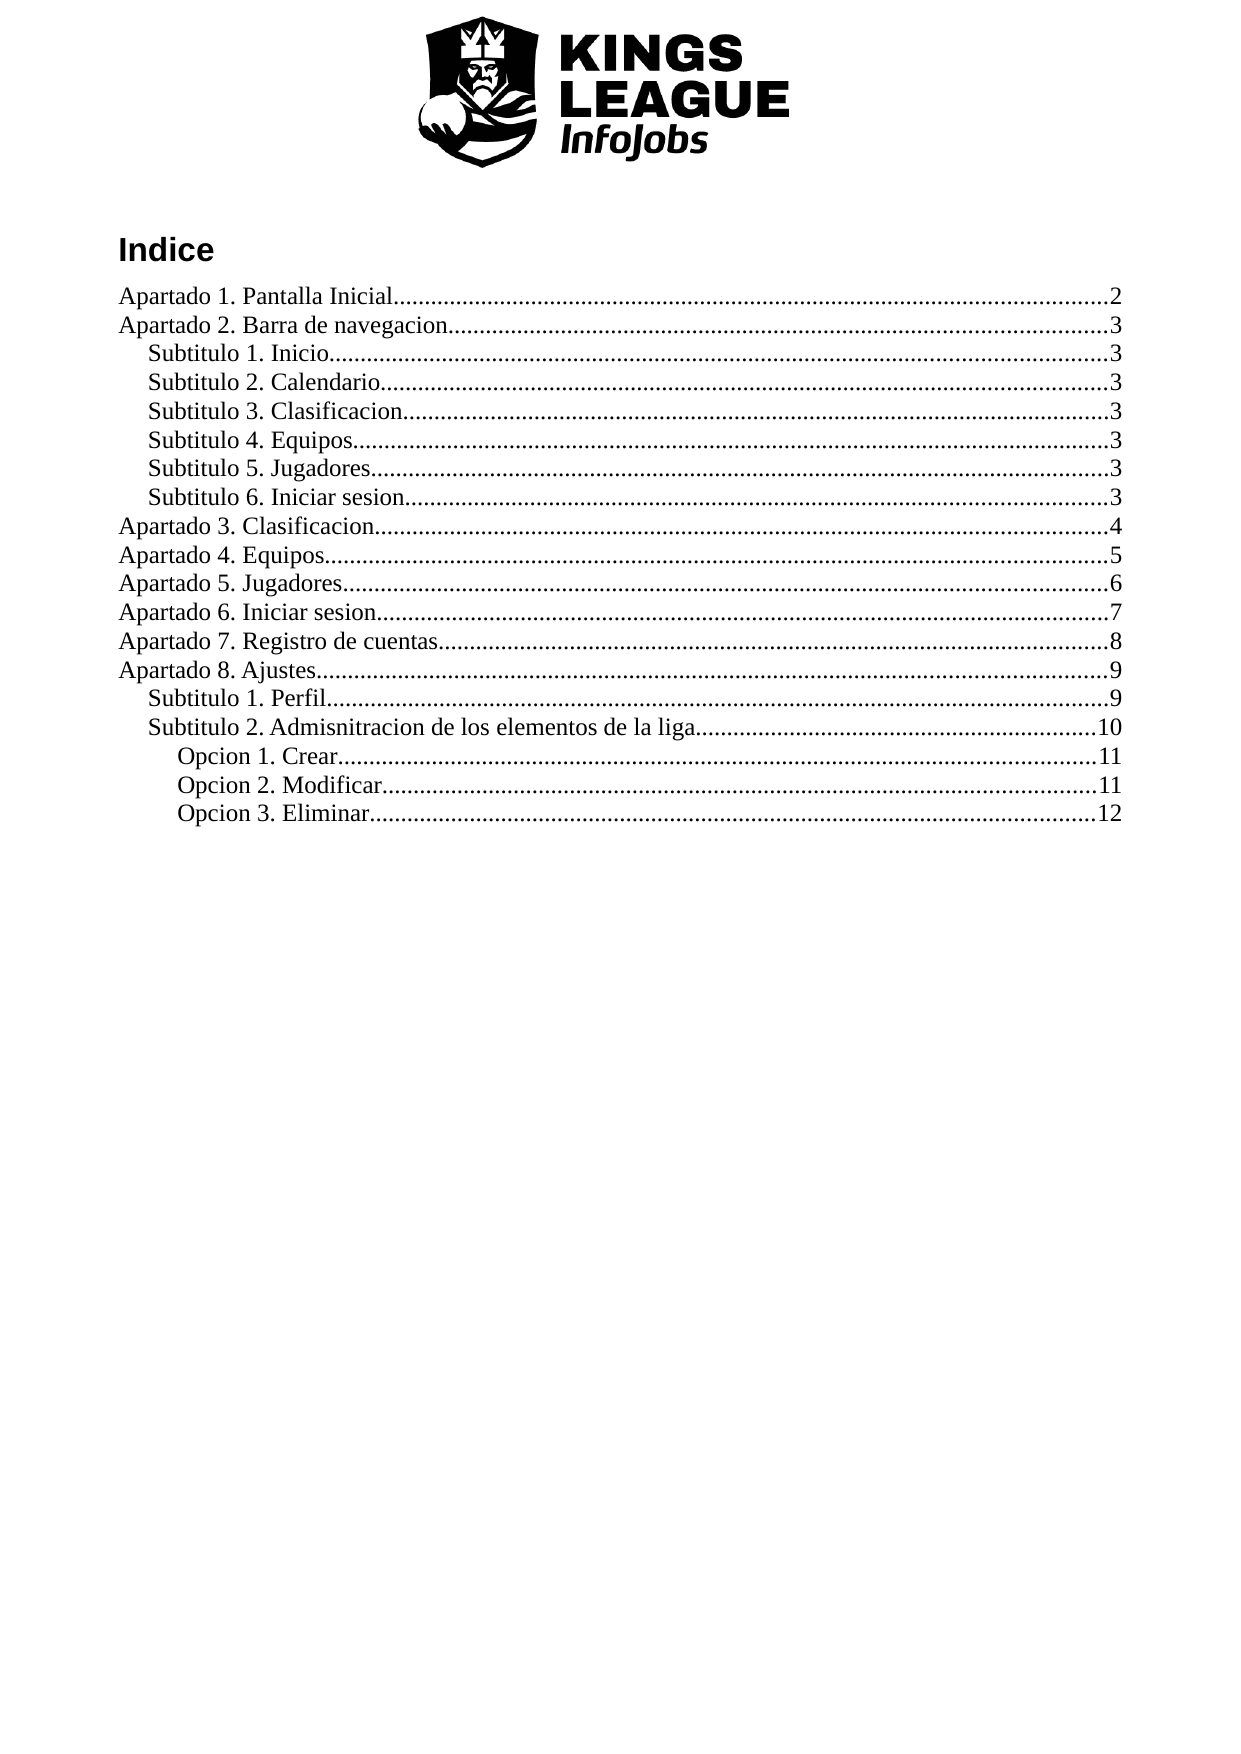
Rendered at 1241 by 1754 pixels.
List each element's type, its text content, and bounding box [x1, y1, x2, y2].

text Apartado 1. Pantalla Inicial 2 [118, 281, 1122, 310]
text Apartado 3. Clasificacion 4 [118, 511, 1122, 540]
text Apartado 7. Registro de cuentas 8 [118, 626, 1122, 655]
text Subtitulo 2. Calendario 3 [148, 367, 1122, 396]
text Apartado 6. Iniciar sesion 7 [118, 597, 1122, 626]
text Opcion 1. Crear 11 [177, 741, 1122, 770]
text Subtitulo 4. Equipos 3 [148, 425, 1122, 453]
picture [418, 11, 823, 197]
subtitle Indice [118, 230, 1122, 268]
text Subtitulo 5. Jugadores 3 [148, 453, 1122, 482]
text Subtitulo 1. Perfil 9 [148, 683, 1122, 712]
text Subtitulo 1. Inicio 3 [148, 338, 1122, 367]
text Apartado 5. Jugadores 6 [118, 568, 1122, 597]
text Apartado 2. Barra de navegacion 3 [118, 310, 1122, 338]
text Opcion 2. Modificar 11 [177, 770, 1122, 798]
text Opcion 3. Eliminar 12 [177, 798, 1122, 827]
text Subtitulo 2. Admisnitracion de los elementos de la liga 10 [148, 712, 1122, 741]
text Subtitulo 6. Iniciar sesion 3 [148, 482, 1122, 511]
text Subtitulo 3. Clasificacion 3 [148, 396, 1122, 425]
text Apartado 8. Ajustes 9 [118, 655, 1122, 683]
text Apartado 4. Equipos 5 [118, 540, 1122, 568]
